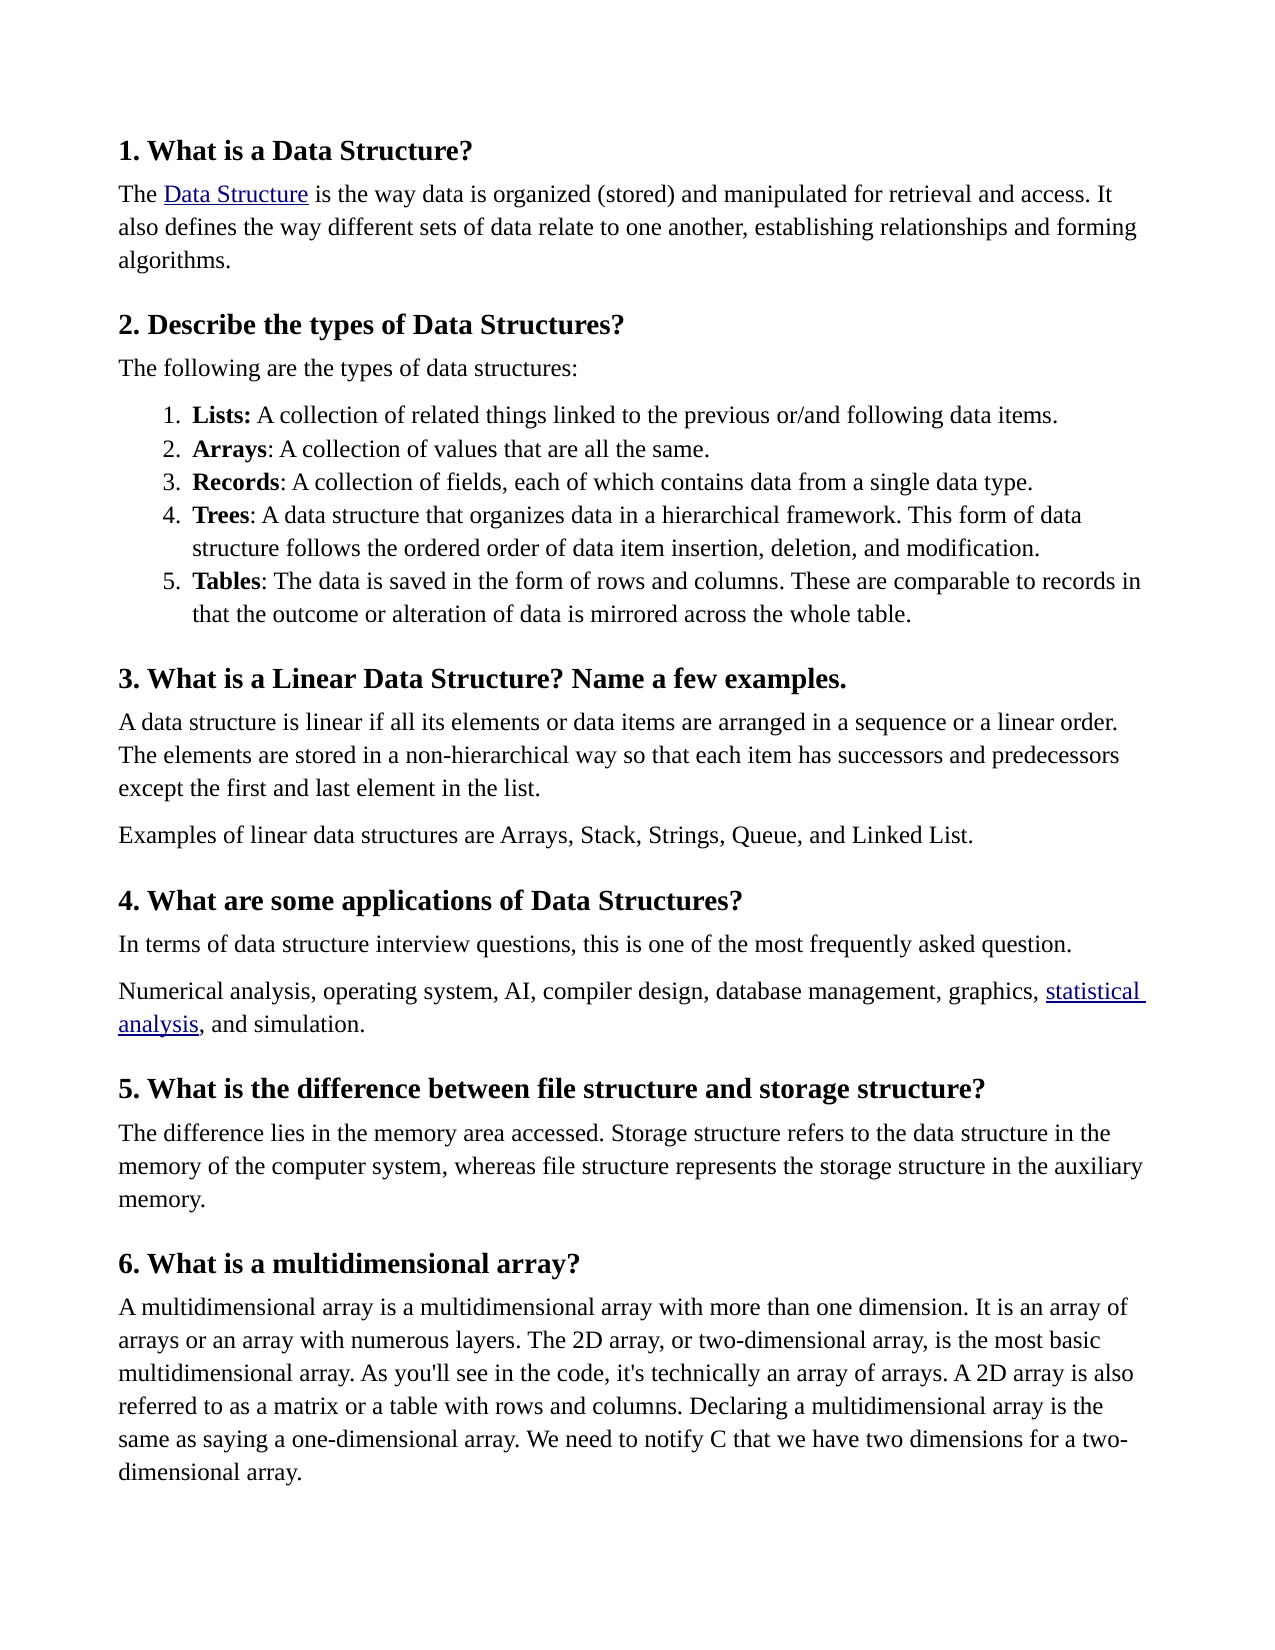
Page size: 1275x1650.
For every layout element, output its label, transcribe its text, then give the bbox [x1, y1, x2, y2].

text A multidimensional array is a multidimensional array with more than one dimension. It is an array of arrays or an array with numerous layers. The 2D array, or two-dimensional array, is the most basic multidimensional array. As you'll see in the code, it's technically an array of arrays. A 2D array is also referred to as a matrix or a table with rows and columns. Declaring a multidimensional array is the same as saying a one-dimensional array. We need to notify C that we have two dimensions for a two-dimensional array. [118, 1292, 1157, 1486]
list Arrays: A collection of values that are all the same. [162, 434, 1157, 462]
text The Data Structure is the way data is organized (stored) and manipulated for retrieval and access. It also defines the way different sets of data relate to one another, establishing relationships and forming algorithms. [118, 179, 1157, 273]
subtitle 5. What is the difference between file structure and storage structure? [118, 1072, 1157, 1105]
text Examples of linear data structures are Arrays, Stack, Strings, Queue, and Linked List. [118, 821, 1157, 849]
text The difference lies in the memory area accessed. Storage structure refers to the data structure in the memory of the computer system, whereas file structure represents the storage structure in the auxiliary memory. [118, 1118, 1157, 1212]
text A data structure is linear if all its elements or data items are arranged in a sequence or a linear order. The elements are stored in a non-hierarchical way so that each item has successors and predecessors except the first and last element in the list. [118, 707, 1157, 802]
text The following are the types of data structures: [118, 353, 1157, 382]
subtitle 4. What are some applications of Data Structures? [118, 883, 1157, 916]
subtitle 2. Describe the types of Data Structures? [118, 307, 1157, 341]
list Trees: A data structure that organizes data in a hierarchical framework. This form of data structure follows the ordered order of data item insertion, deletion, and modification. [162, 500, 1157, 561]
list Records: A collection of fields, each of which contains data from a single data type. [162, 467, 1157, 495]
list Lists: A collection of related things linked to the previous or/and following data items. [162, 401, 1157, 429]
subtitle 6. What is a multidimensional array? [118, 1246, 1157, 1279]
text Numerical analysis, operating system, AI, compiler design, database management, graphics, statistical analysis, and simulation. [118, 976, 1157, 1038]
subtitle 1. What is a Data Structure? [118, 133, 1157, 166]
list Tables: The data is saved in the form of rows and columns. These are comparable to records in that the outcome or alteration of data is mirrored across the whole table. [162, 566, 1157, 627]
subtitle 3. What is a Linear Data Structure? Name a few examples. [118, 661, 1157, 694]
text In terms of data structure interview questions, this is one of the most frequently asked question. [118, 929, 1157, 958]
